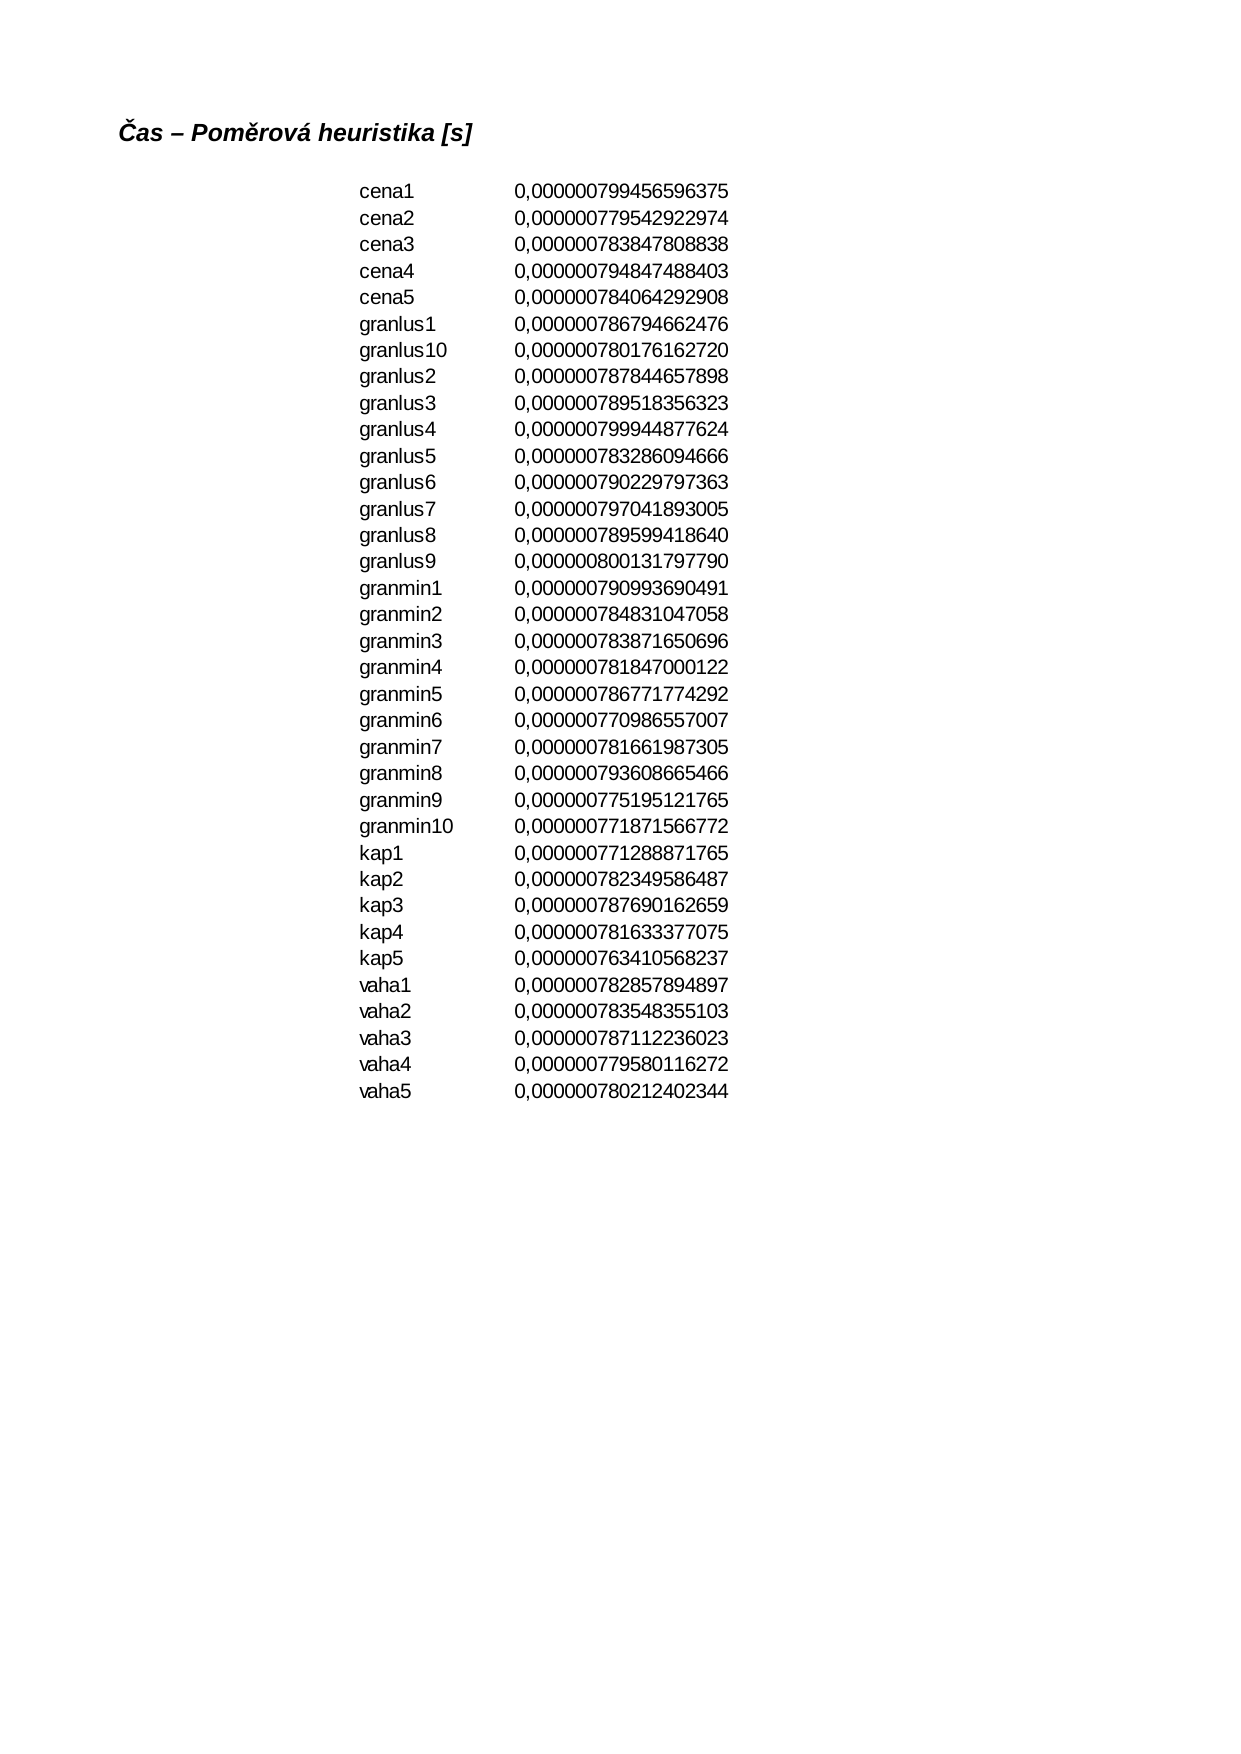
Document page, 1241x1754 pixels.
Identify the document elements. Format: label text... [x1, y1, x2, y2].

subtitle Čas – Poměrová heuristika [s] [118, 118, 1122, 147]
